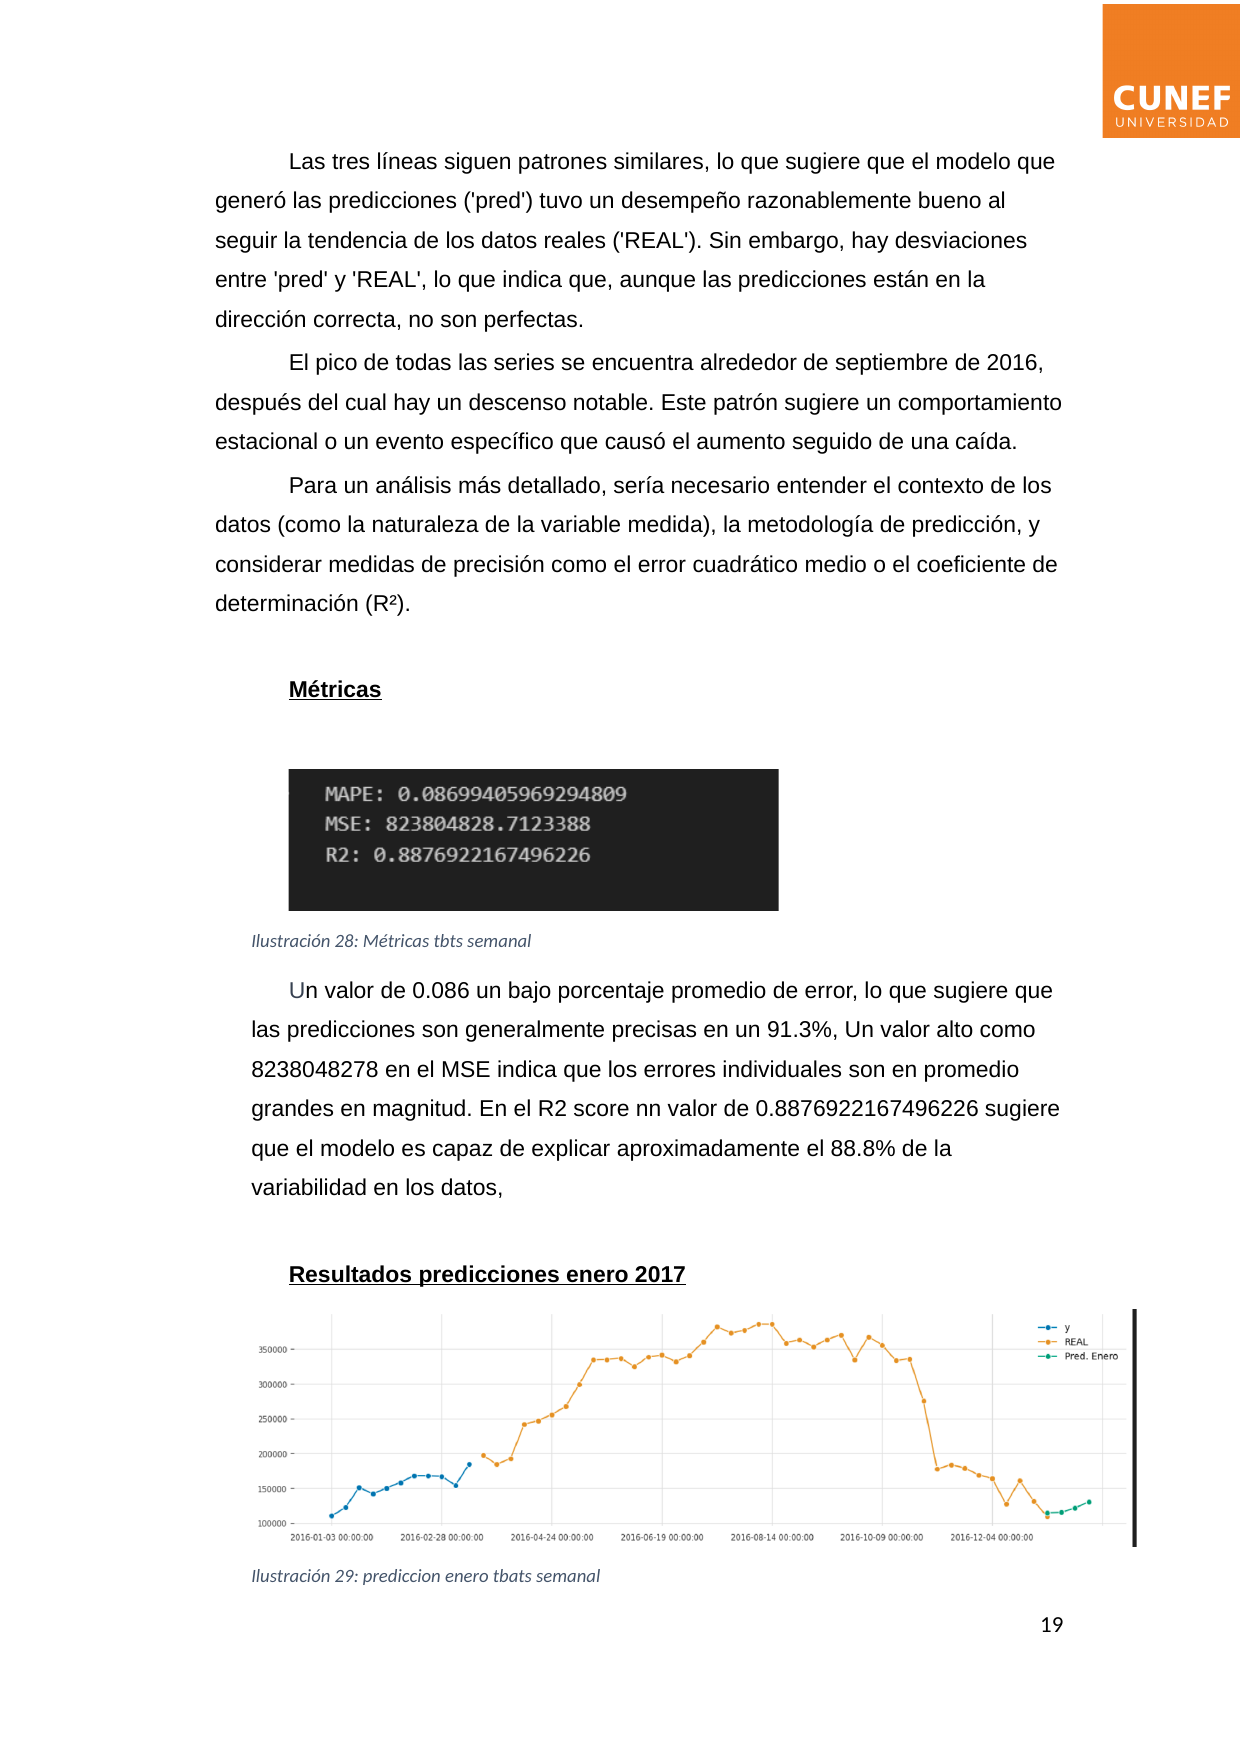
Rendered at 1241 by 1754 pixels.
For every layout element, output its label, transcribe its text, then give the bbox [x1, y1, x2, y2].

list Métricas [288, 676, 1063, 702]
text Ilustración 29: prediccion enero tbats semanal [251, 1564, 1063, 1587]
text Las tres líneas siguen patrones similares, lo que sugiere que el modelo que generó las predicciones ('pred') tuvo un desempeño razonablemente bueno al seguir la tendencia de los datos reales ('REAL'). Sin embargo, hay desviaciones entre 'pred' y 'REAL', lo que indica que, aunque las predicciones están en la dirección correcta, no son perfectas. [215, 148, 1063, 332]
text Un valor de 0.086 un bajo porcentaje promedio de error, lo que sugiere que las predicciones son generalmente precisas en un 91.3%, Un valor alto como 8238048278 en el MSE indica que los errores individuales son en promedio grandes en magnitud. En el R2 score nn valor de 0.8876922167496226 sugiere que el modelo es capaz de explicar aproximadamente el 88.8% de la variabilidad en los datos, [251, 977, 1063, 1200]
text El pico de todas las series se encuentra alrededor de septiembre de 2016, después del cual hay un descenso notable. Este patrón sugiere un comportamiento estacional o un evento específico que causó el aumento seguido de una caída. [215, 349, 1063, 454]
text Para un análisis más detallado, sería necesario entender el contexto de los datos (como la naturaleza de la variable medida), la metodología de predicción, y considerar medidas de precisión como el error cuadrático medio o el coeficiente de determinación (R²). [215, 472, 1063, 617]
text Ilustración 28: Métricas tbts semanal [251, 929, 1063, 952]
list Resultados predicciones enero 2017 [288, 1261, 1063, 1288]
